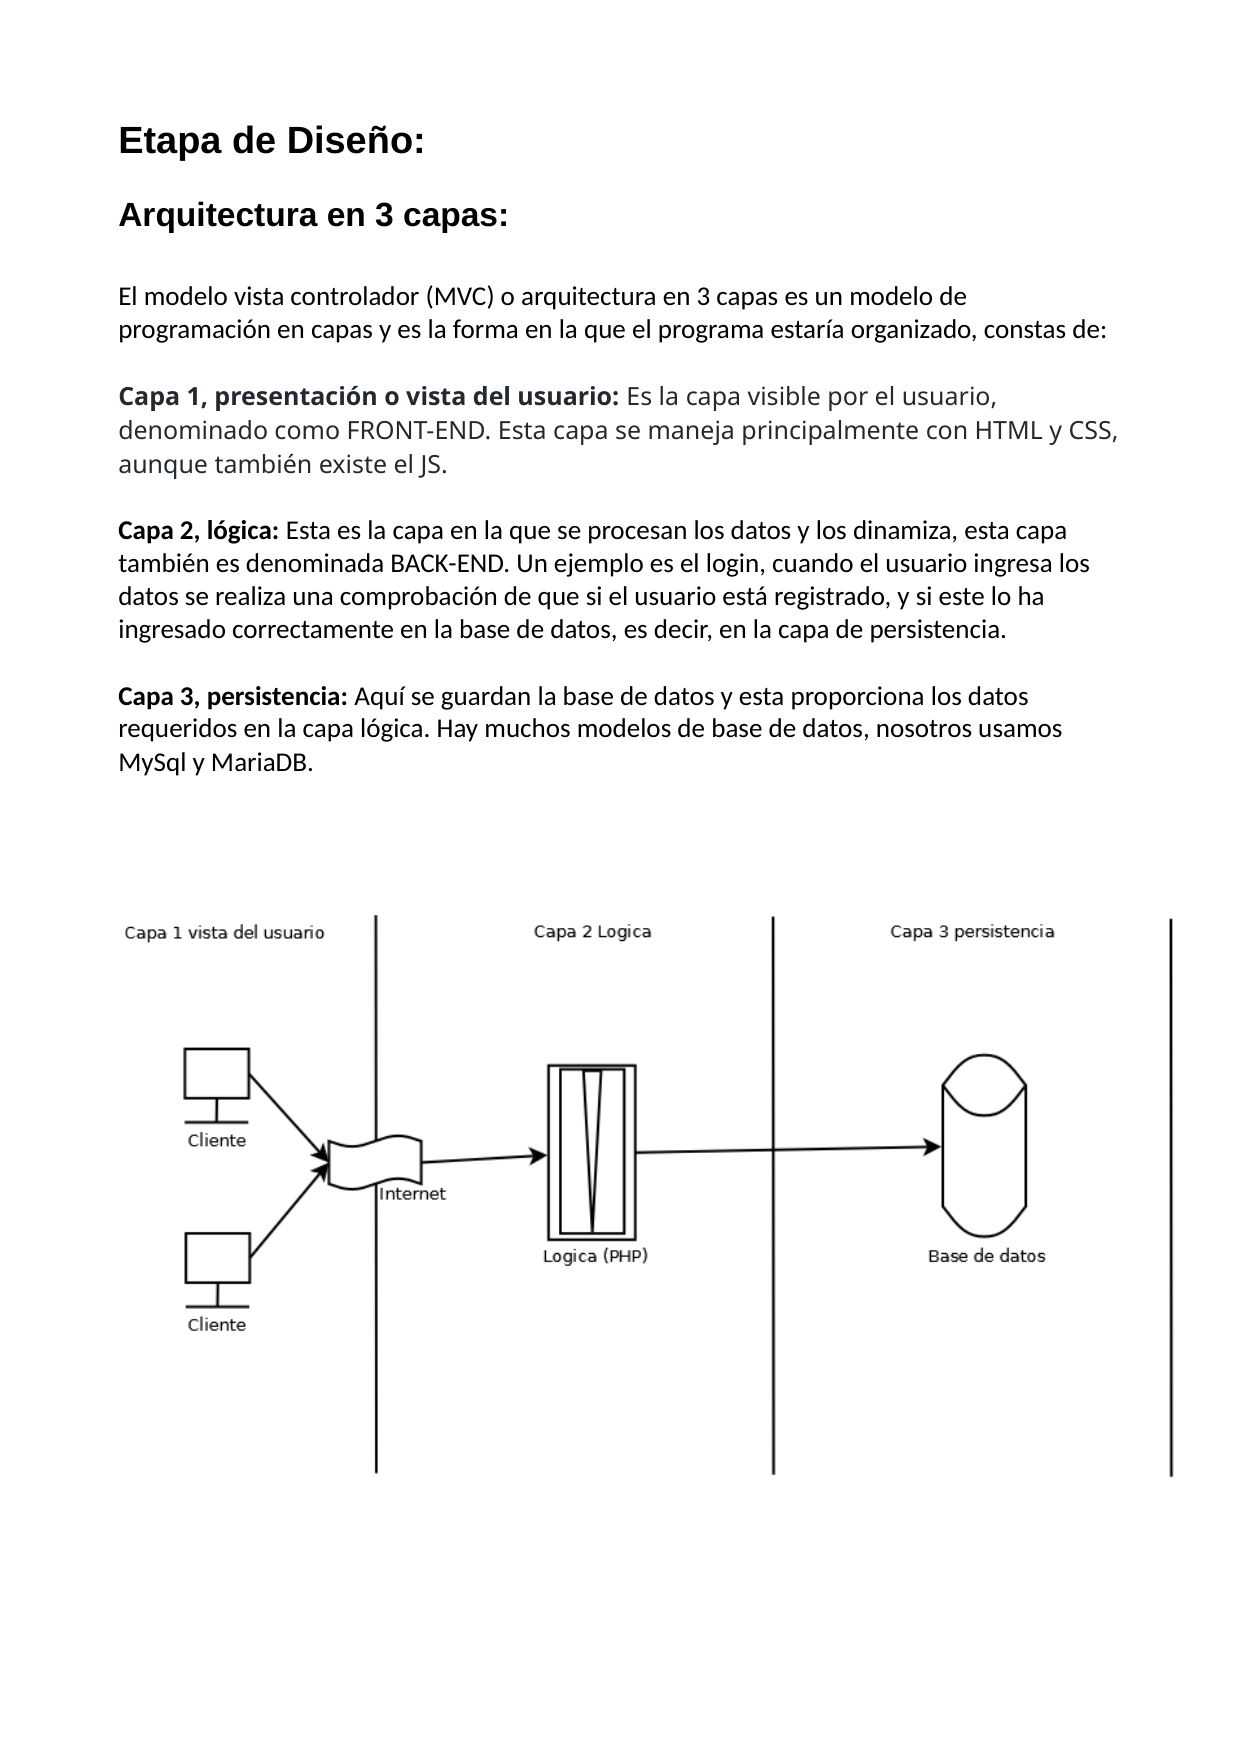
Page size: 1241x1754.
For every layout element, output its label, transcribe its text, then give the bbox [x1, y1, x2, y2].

subtitle Arquitectura en 3 capas: [118, 195, 1122, 234]
subtitle Etapa de Diseño: [118, 118, 1122, 162]
text El modelo vista controlador (MVC) o arquitectura en 3 capas es un modelo de programación en capas y es la forma en la que el programa estaría organizado, constas de: [118, 279, 1122, 345]
text Capa 1, presentación o vista del usuario: Es la capa visible por el usuario, denominado como FRONT-END. Esta capa se maneja principalmente con HTML y CSS, aunque también existe el JS. [118, 378, 1122, 481]
text Capa 2, lógica: Esta es la capa en la que se procesan los datos y los dinamiza, esta capa también es denominada BACK-END. Un ejemplo es el login, cuando el usuario ingresa los datos se realiza una comprobación de que si el usuario está registrado, y si este lo ha ingresado correctamente en la base de datos, es decir, en la capa de persistencia. [118, 513, 1122, 646]
text Capa 3, persistencia: Aquí se guardan la base de datos y esta proporciona los datos requeridos en la capa lógica. Hay muchos modelos de base de datos, nosotros usamos MySql y MariaDB. [118, 679, 1122, 778]
picture [125, 915, 1175, 1479]
